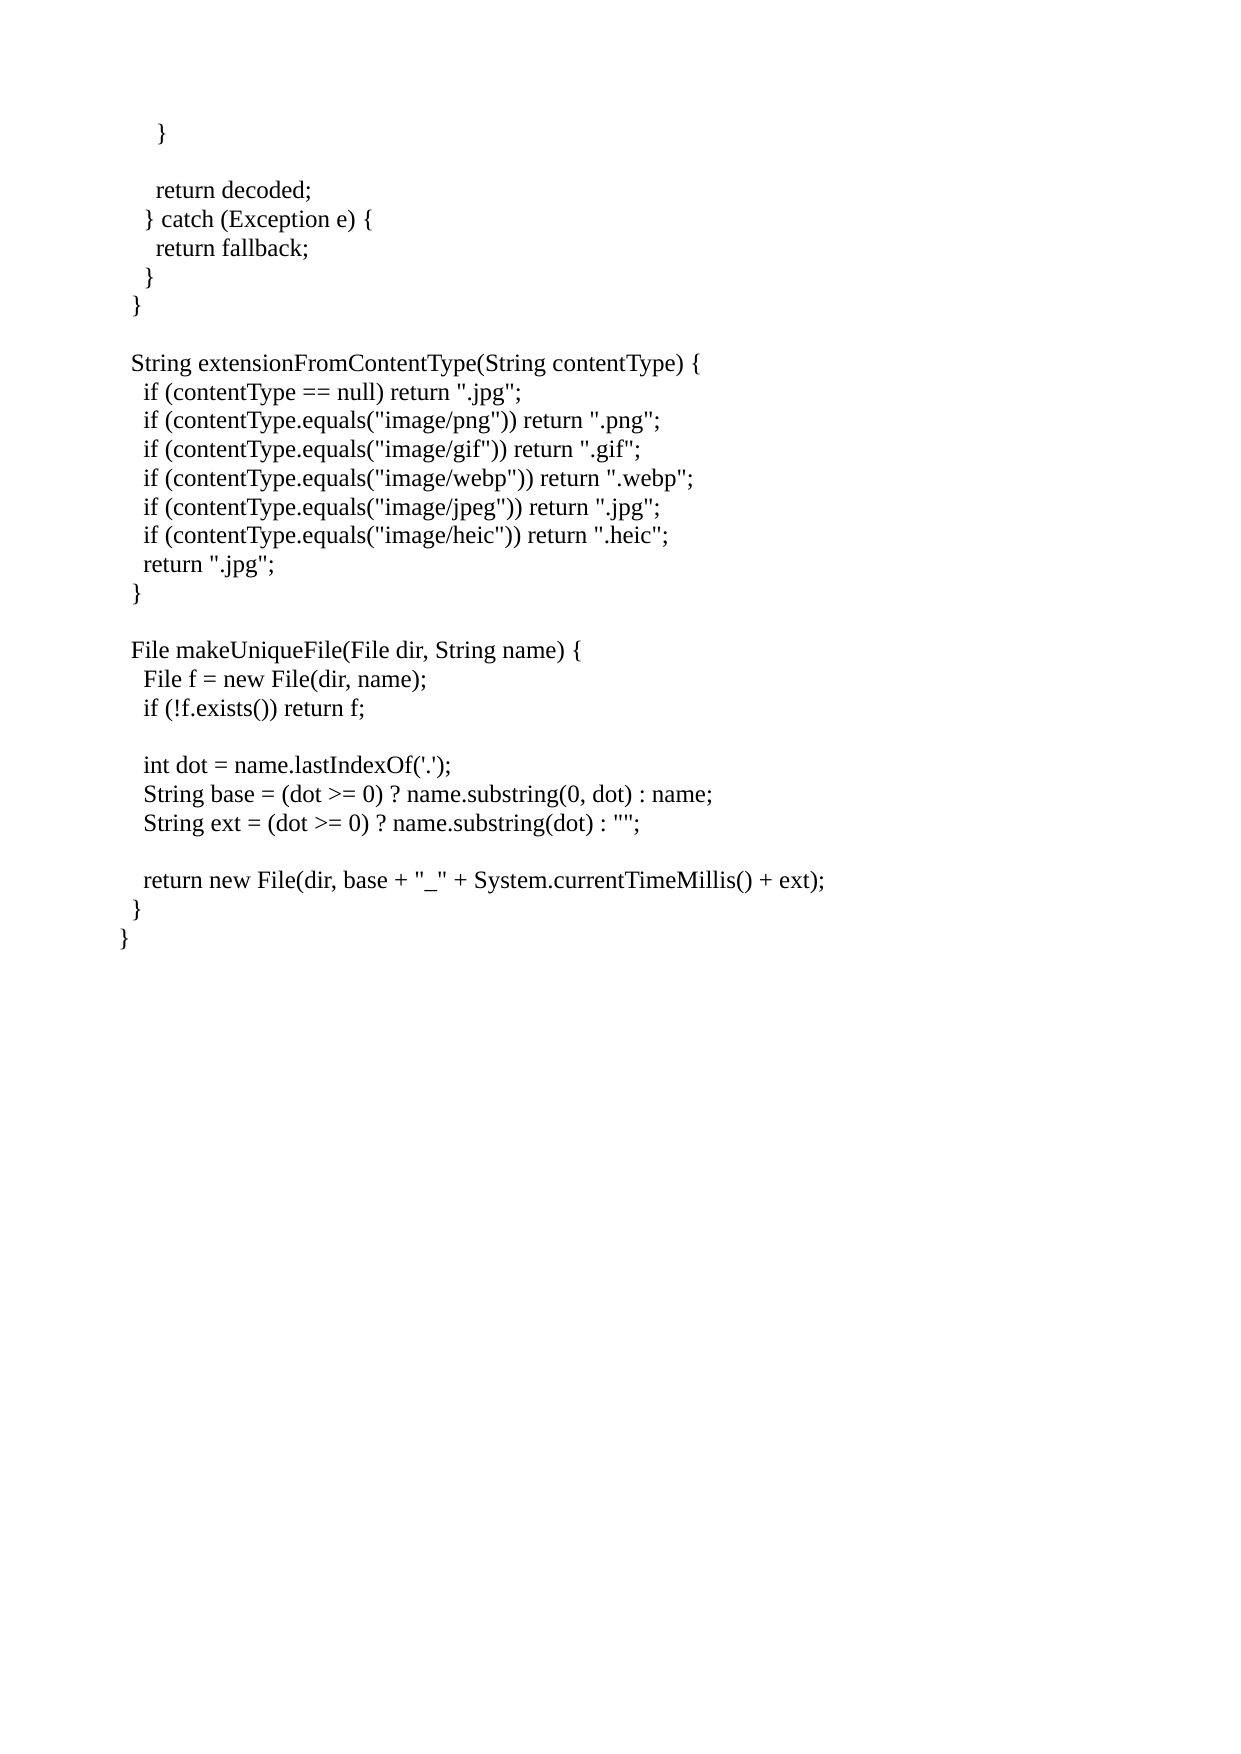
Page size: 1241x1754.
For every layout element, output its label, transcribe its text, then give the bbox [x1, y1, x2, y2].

text if (contentType == null) return ".jpg"; [118, 377, 1122, 406]
text String base = (dot >= 0) ? name.substring(0, dot) : name; [118, 779, 1122, 808]
text int dot = name.lastIndexOf('.'); [118, 751, 1122, 779]
text String extensionFromContentType(String contentType) { [118, 348, 1122, 377]
text if (contentType.equals("image/webp")) return ".webp"; [118, 463, 1122, 492]
text return decoded; [118, 176, 1122, 204]
text } [118, 291, 1122, 319]
text if (contentType.equals("image/jpeg")) return ".jpg"; [118, 492, 1122, 521]
text if (contentType.equals("image/png")) return ".png"; [118, 406, 1122, 434]
text return ".jpg"; [118, 549, 1122, 578]
text String ext = (dot >= 0) ? name.substring(dot) : ""; [118, 808, 1122, 837]
text } [118, 923, 1122, 952]
text } [118, 118, 1122, 147]
text } catch (Exception e) { [118, 204, 1122, 233]
text return new File(dir, base + "_" + System.currentTimeMillis() + ext); [118, 866, 1122, 894]
text if (!f.exists()) return f; [118, 693, 1122, 722]
text if (contentType.equals("image/heic")) return ".heic"; [118, 521, 1122, 549]
text } [118, 262, 1122, 291]
text } [118, 894, 1122, 923]
text if (contentType.equals("image/gif")) return ".gif"; [118, 434, 1122, 463]
text File makeUniqueFile(File dir, String name) { [118, 636, 1122, 664]
text File f = new File(dir, name); [118, 664, 1122, 693]
text return fallback; [118, 233, 1122, 262]
text } [118, 578, 1122, 607]
